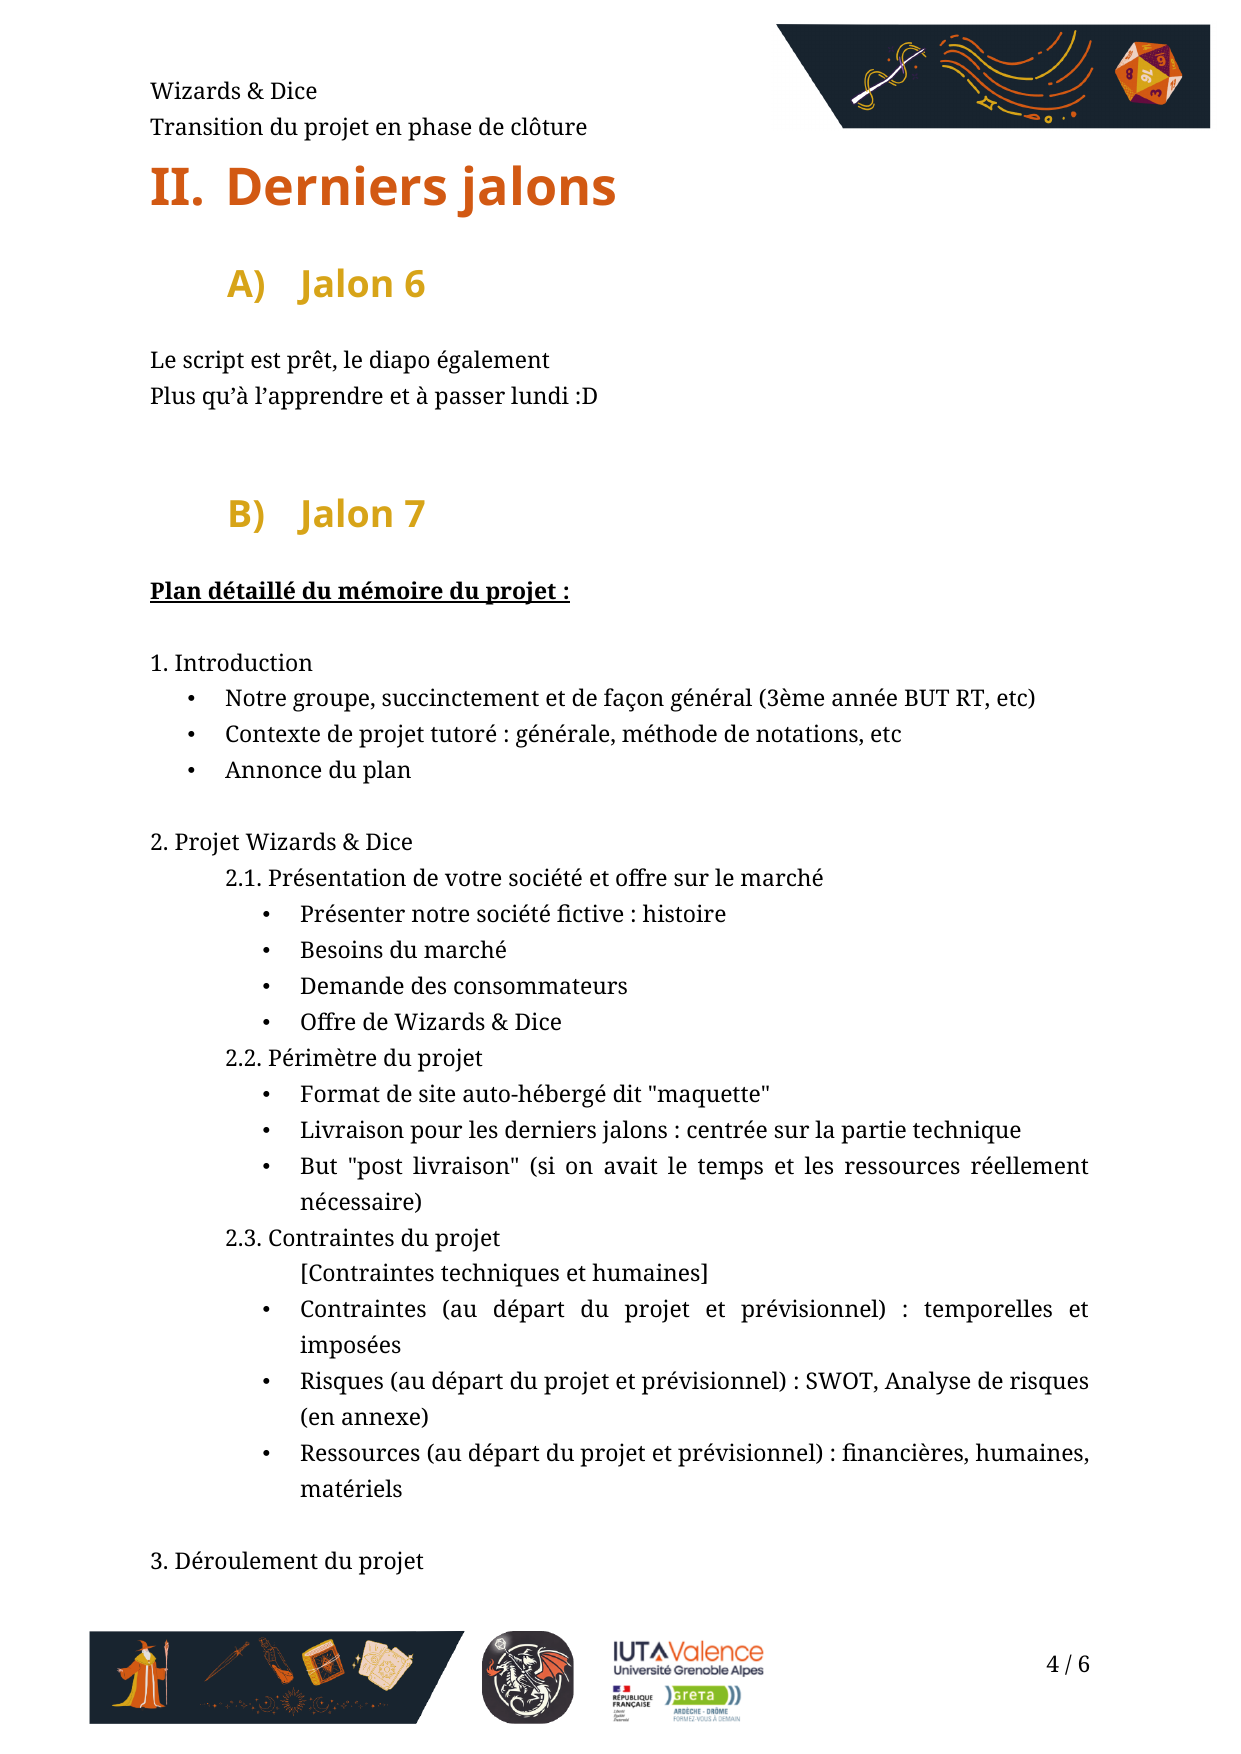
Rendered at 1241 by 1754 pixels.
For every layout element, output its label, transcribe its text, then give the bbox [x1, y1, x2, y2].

list Besoins du marché [262, 934, 1090, 965]
list Format de site auto-hébergé dit "maquette" [262, 1078, 1090, 1109]
text 1. Introduction [150, 646, 1090, 678]
subtitle Derniers jalons [150, 150, 1090, 221]
picture [771, 21, 1218, 131]
text Le script est prêt, le diapo également [150, 344, 1090, 375]
text Plus qu’à l’apprendre et à passer lundi :D [150, 380, 1090, 411]
text 2.1. Présentation de votre société et offre sur le marché [225, 862, 1090, 893]
list Notre groupe, succinctement et de façon général (3ème année BUT RT, etc) [187, 682, 1090, 714]
list Contexte de projet tutoré : générale, méthode de notations, etc [187, 718, 1090, 749]
list Risques (au départ du projet et prévisionnel) : SWOT, Analyse de risques (en annexe) [262, 1365, 1090, 1432]
text 3. Déroulement du projet [150, 1545, 1090, 1576]
subtitle Jalon 6 [227, 257, 1090, 308]
text 2.3. Contraintes du projet [225, 1221, 1090, 1253]
list But "post livraison" (si on avait le temps et les ressources réellement nécessaire) [262, 1149, 1090, 1217]
list Présenter notre société fictive : histoire [262, 898, 1090, 929]
list Ressources (au départ du projet et prévisionnel) : financières, humaines, matériels [262, 1437, 1090, 1504]
list Livraison pour les derniers jalons : centrée sur la partie technique [262, 1114, 1090, 1145]
text 2.2. Périmètre du projet [225, 1042, 1090, 1073]
list Offre de Wizards & Dice [262, 1006, 1090, 1037]
text Plan détaillé du mémoire du projet : [150, 574, 1090, 606]
picture [81, 1620, 788, 1733]
list Contraintes (au départ du projet et prévisionnel) : temporelles et imposées [262, 1293, 1090, 1361]
text [Contraintes techniques et humaines] [300, 1257, 1090, 1289]
list Demande des consommateurs [262, 970, 1090, 1001]
text 2. Projet Wizards & Dice [150, 826, 1090, 857]
list Annonce du plan [187, 754, 1090, 786]
subtitle Jalon 7 [227, 488, 1090, 539]
